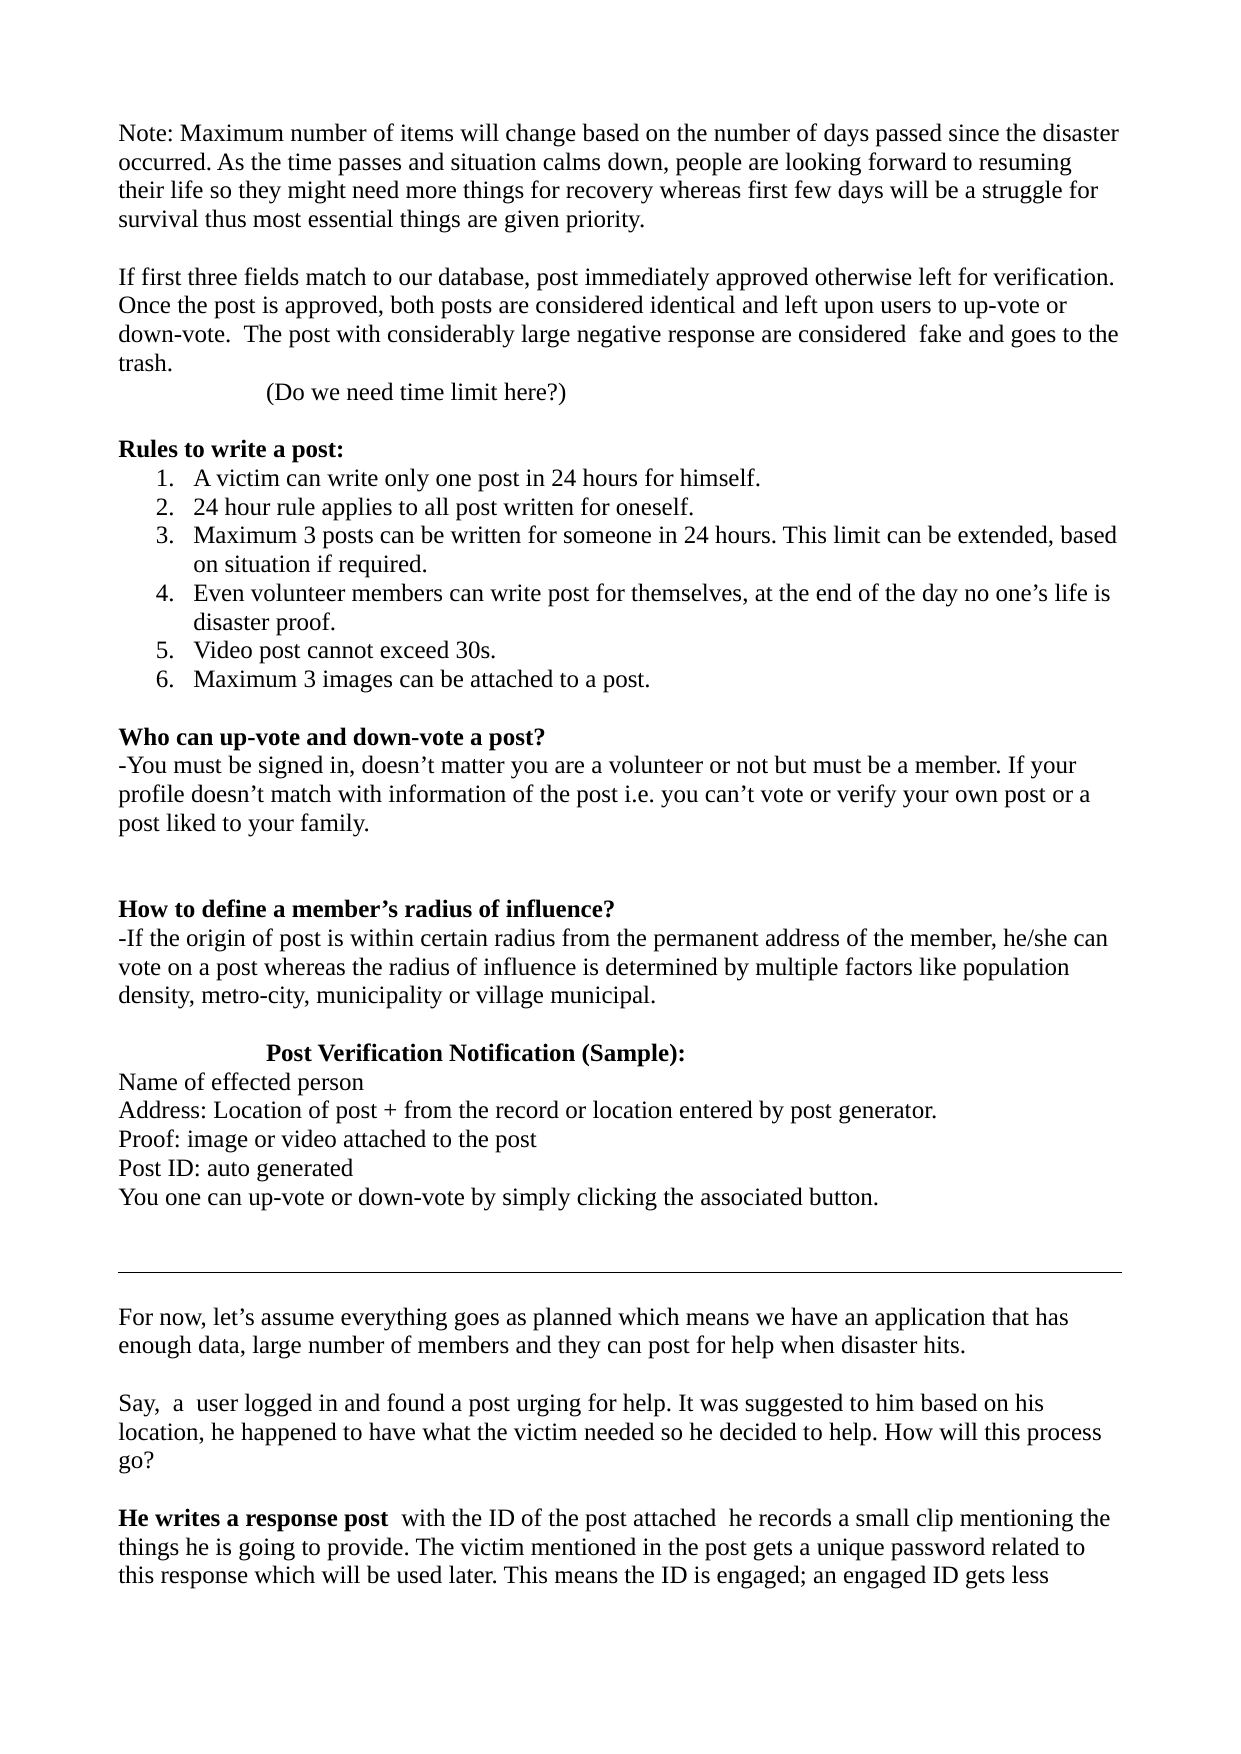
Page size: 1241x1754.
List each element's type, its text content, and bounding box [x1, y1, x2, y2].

text If first three fields match to our database, post immediately approved otherwise left for verification. [118, 262, 1122, 291]
text Address: Location of post + from the record or location entered by post generator. [118, 1096, 1122, 1124]
list Maximum 3 images can be attached to a post. [156, 664, 1122, 693]
text Once the post is approved, both posts are considered identical and left upon users to up-vote or down-vote. The post with considerably large negative response are considered fake and goes to the trash. [118, 291, 1122, 377]
text -You must be signed in, doesn’t matter you are a volunteer or not but must be a member. If your profile doesn’t match with information of the post i.e. you can’t vote or verify your own post or a post liked to your family. [118, 751, 1122, 837]
text You one can up-vote or down-vote by simply clicking the associated button. [118, 1182, 1122, 1211]
text Note: Maximum number of items will change based on the number of days passed since the disaster occurred. As the time passes and situation calms down, people are looking forward to resuming their life so they might need more things for recovery whereas first few days will be a struggle for survival thus most essential things are given priority. [118, 118, 1122, 233]
text How to define a member’s radius of influence? [118, 894, 1122, 923]
text Post Verification Notification (Sample): [118, 1038, 1122, 1067]
text Rules to write a post: [118, 434, 1122, 463]
text Post ID: auto generated [118, 1153, 1122, 1182]
list A victim can write only one post in 24 hours for himself. [156, 463, 1122, 492]
text Who can up-vote and down-vote a post? [118, 722, 1122, 751]
text Say, a user logged in and found a post urging for help. It was suggested to him based on his location, he happened to have what the victim needed so he decided to help. How will this process go? [118, 1388, 1122, 1474]
text -If the origin of post is within certain radius from the permanent address of the member, he/she can vote on a post whereas the radius of influence is determined by multiple factors like population density, metro-city, municipality or village municipal. [118, 923, 1122, 1009]
list 24 hour rule applies to all post written for oneself. [156, 492, 1122, 521]
text Proof: image or video attached to the post [118, 1124, 1122, 1153]
list Maximum 3 posts can be written for someone in 24 hours. This limit can be extended, based on situation if required. [156, 521, 1122, 578]
text Name of effected person [118, 1067, 1122, 1096]
text For now, let’s assume everything goes as planned which means we have an application that has enough data, large number of members and they can post for help when disaster hits. [118, 1302, 1122, 1359]
text (Do we need time limit here?) [118, 377, 1122, 406]
list Video post cannot exceed 30s. [156, 636, 1122, 664]
text He writes a response post with the ID of the post attached he records a small clip mentioning the things he is going to provide. The victim mentioned in the post gets a unique password related to this response which will be used later. This means the ID is engaged; an engaged ID gets less [118, 1503, 1122, 1589]
list Even volunteer members can write post for themselves, at the end of the day no one’s life is disaster proof. [156, 578, 1122, 636]
